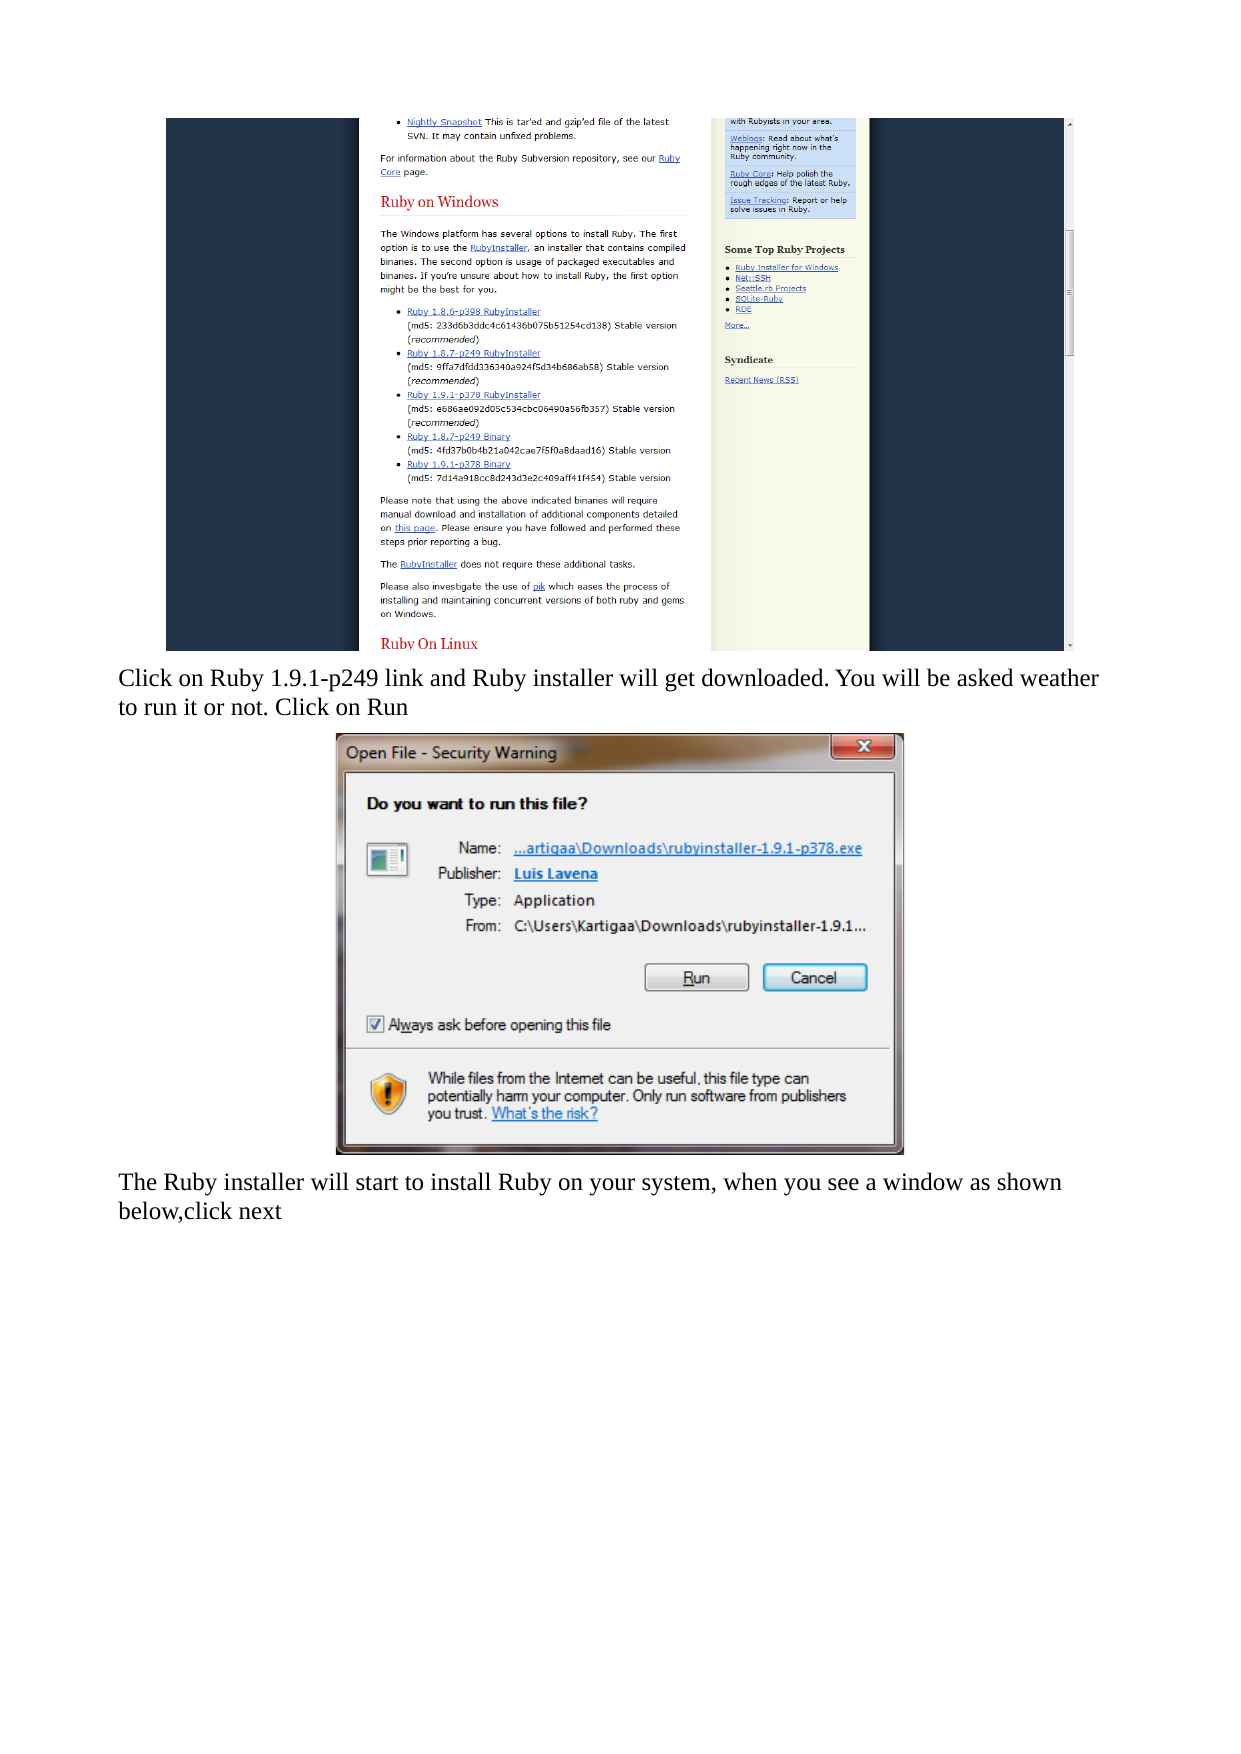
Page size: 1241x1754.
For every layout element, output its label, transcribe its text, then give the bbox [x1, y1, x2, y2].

text Click on Ruby 1.9.1-p249 link and Ruby installer will get downloaded. You will be asked weather to run it or not. Click on Run [118, 663, 1122, 721]
text The Ruby installer will start to install Ruby on your system, when you see a window as shown below,click next [118, 1167, 1122, 1225]
picture [335, 733, 905, 1155]
picture [166, 118, 1075, 651]
